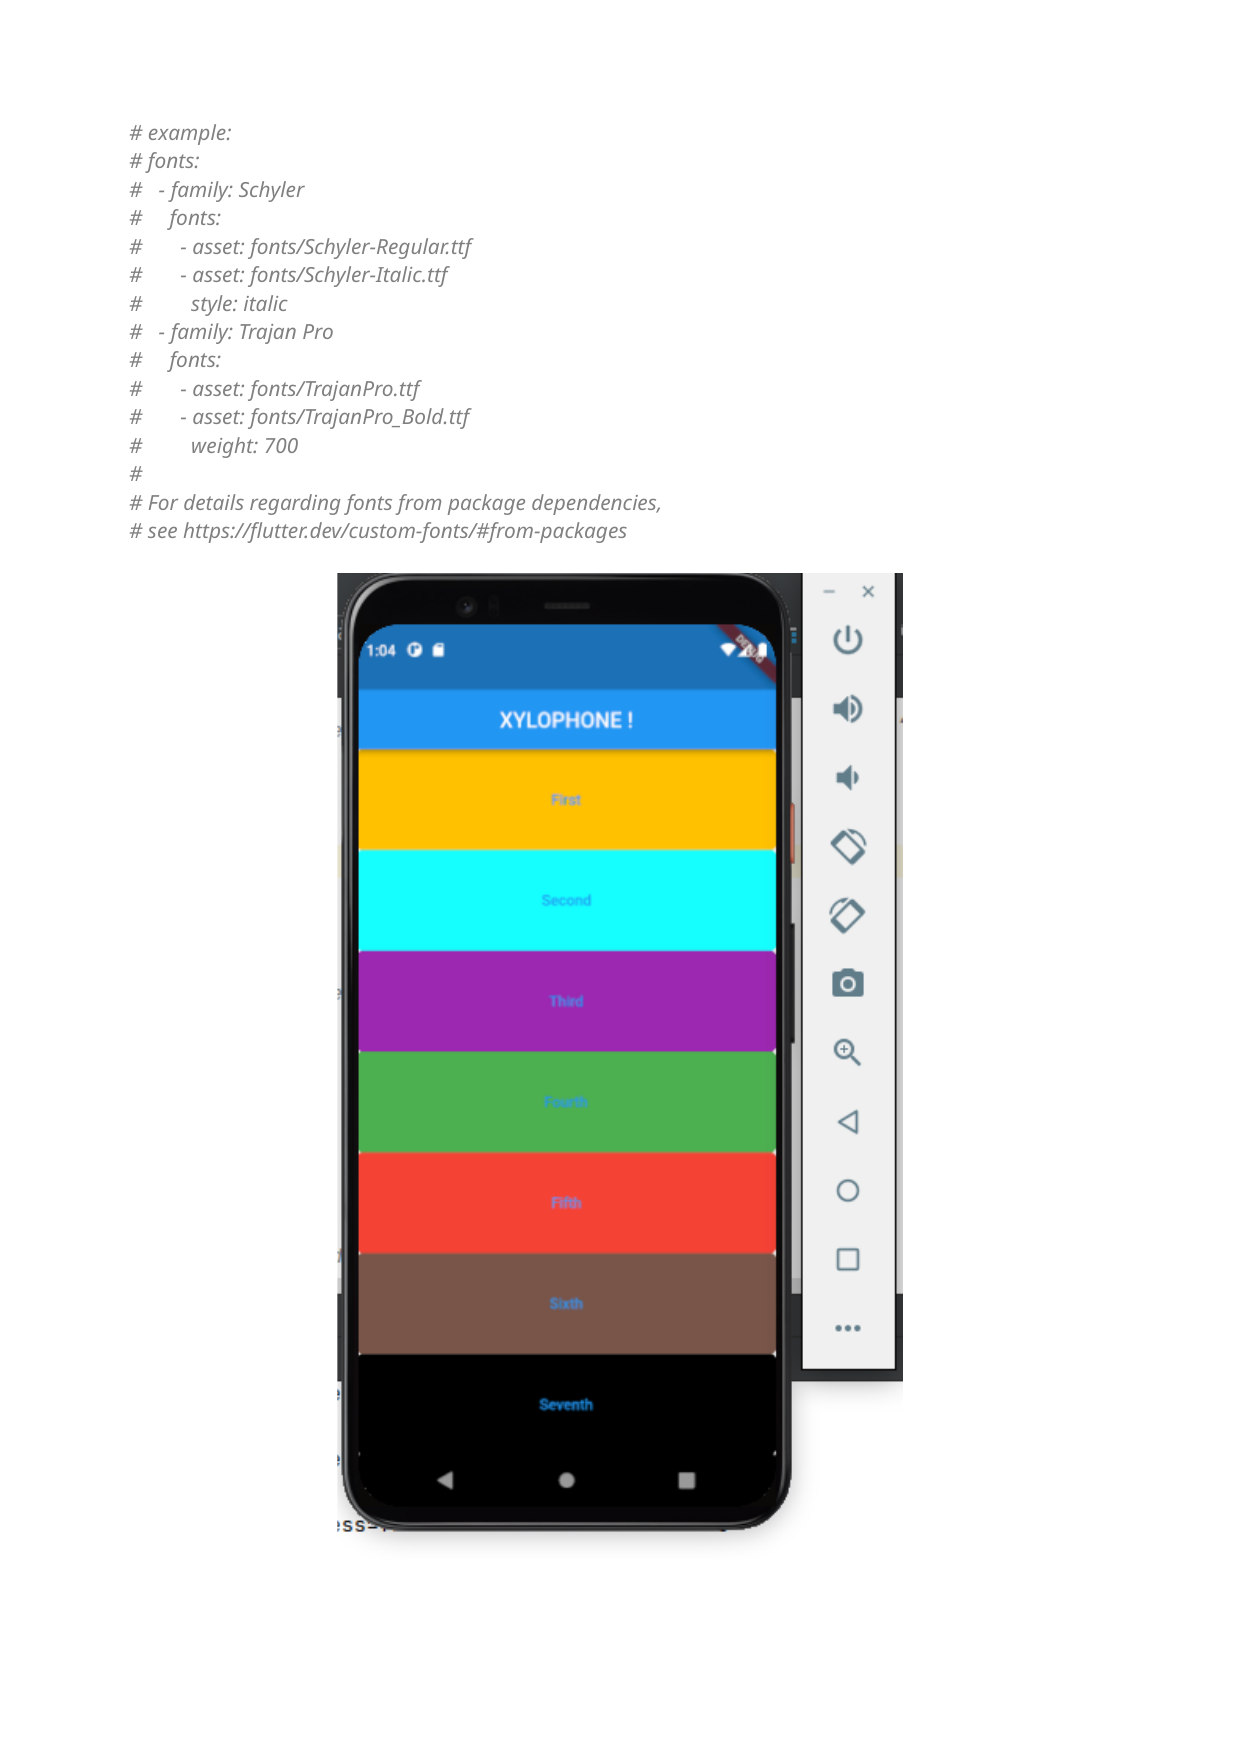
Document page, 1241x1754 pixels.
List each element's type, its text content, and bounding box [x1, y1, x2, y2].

text # example: # fonts: # - family: Schyler # fonts: # - asset: fonts/Schyler-Regular.ttf # - asset: fonts/Schyler-Italic.ttf # style: italic # - family: Trajan Pro # fonts: # - asset: fonts/TrajanPro.ttf # - asset: fonts/TrajanPro_Bold.ttf # weight: 700 # # For details regarding fonts from package dependencies, # see https://flutter.dev/custom-fonts/#from-packages [118, 118, 1122, 573]
picture [337, 573, 903, 1560]
